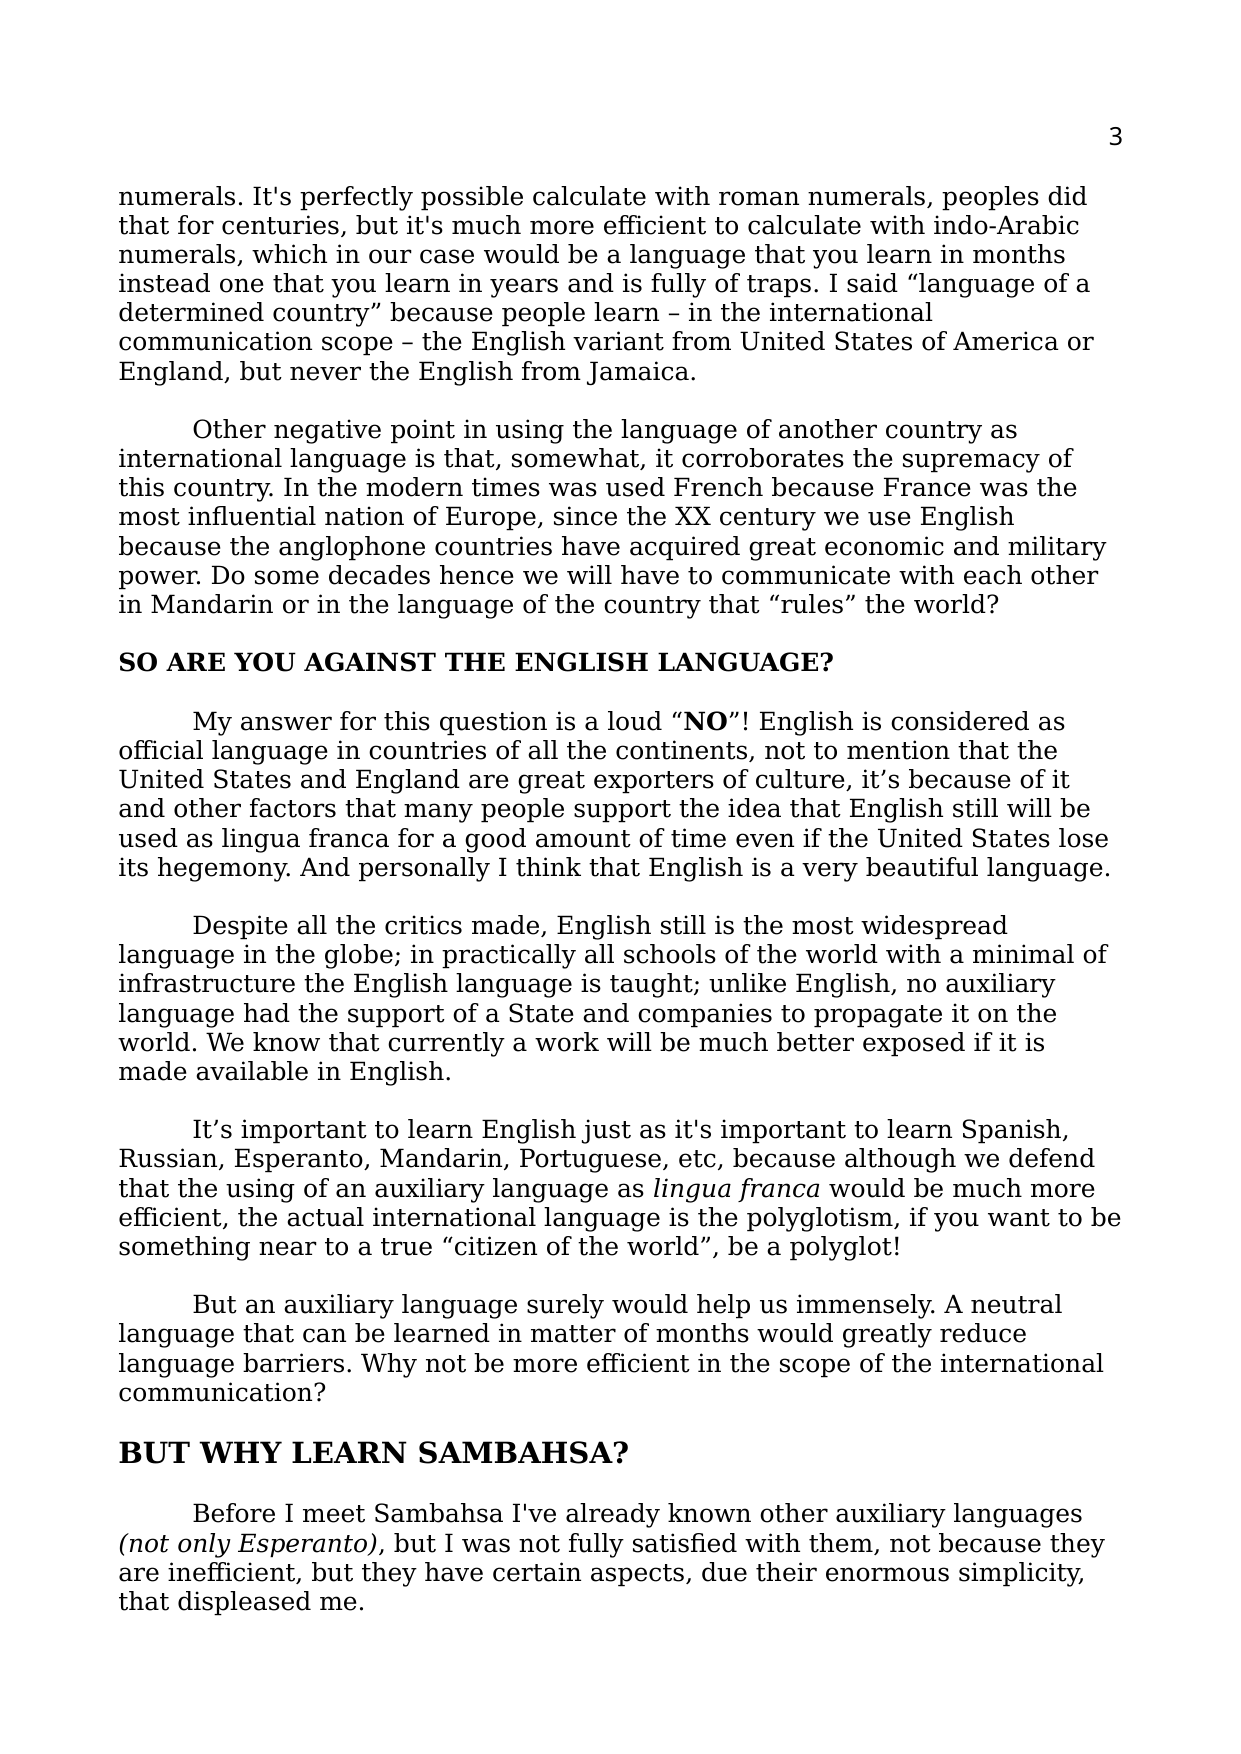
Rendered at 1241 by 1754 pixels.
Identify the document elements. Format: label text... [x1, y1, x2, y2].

subtitle SO ARE YOU AGAINST THE ENGLISH LANGUAGE? [118, 648, 1123, 678]
text But an auxiliary language surely would help us immensely. A neutral language that can be learned in matter of months would greatly reduce language barriers. Why not be more efficient in the scope of the international communication? [118, 1290, 1123, 1407]
text It’s important to learn English just as it's important to learn Spanish, Russian, Esperanto, Mandarin, Portuguese, etc, because although we defend that the using of an auxiliary language as lingua franca would be much more efficient, the actual international language is the polyglotism, if you want to be something near to a true “citizen of the world”, be a polyglot! [118, 1115, 1123, 1261]
text Before I meet Sambahsa I've already known other auxiliary languages (not only Esperanto), but I was not fully satisfied with them, not because they are inefficient, but they have certain aspects, due their enormous simplicity, that displeased me. [118, 1500, 1123, 1616]
text Despite all the critics made, English still is the most widespread language in the globe; in practically all schools of the world with a minimal of infrastructure the English language is taught; unlike English, no auxiliary language had the support of a State and companies to propagate it on the world. We know that currently a work will be much better exposed if it is made available in English. [118, 911, 1123, 1086]
subtitle BUT WHY LEARN SAMBAHSA? [118, 1436, 1123, 1471]
text My answer for this question is a loud “NO”! English is considered as official language in countries of all the continents, not to mention that the United States and England are great exporters of culture, it’s because of it and other factors that many people support the idea that English still will be used as lingua franca for a good amount of time even if the United States lose its hegemony. And personally I think that English is a very beautiful language. [118, 707, 1123, 882]
text Other negative point in using the language of another country as international language is that, somewhat, it corroborates the supremacy of this country. In the modern times was used French because France was the most influential nation of Europe, since the XX century we use English because the anglophone countries have acquired great economic and military power. Do some decades hence we will have to communicate with each other in Mandarin or in the language of the country that “rules” the world? [118, 415, 1123, 619]
text numerals. It's perfectly possible calculate with roman numerals, peoples did that for centuries, but it's much more efficient to calculate with indo-Arabic numerals, which in our case would be a language that you learn in months instead one that you learn in years and is fully of traps. I said “language of a determined country” because people learn – in the international communication scope – the English variant from United States of America or England, but never the English from Jamaica. [118, 182, 1123, 386]
